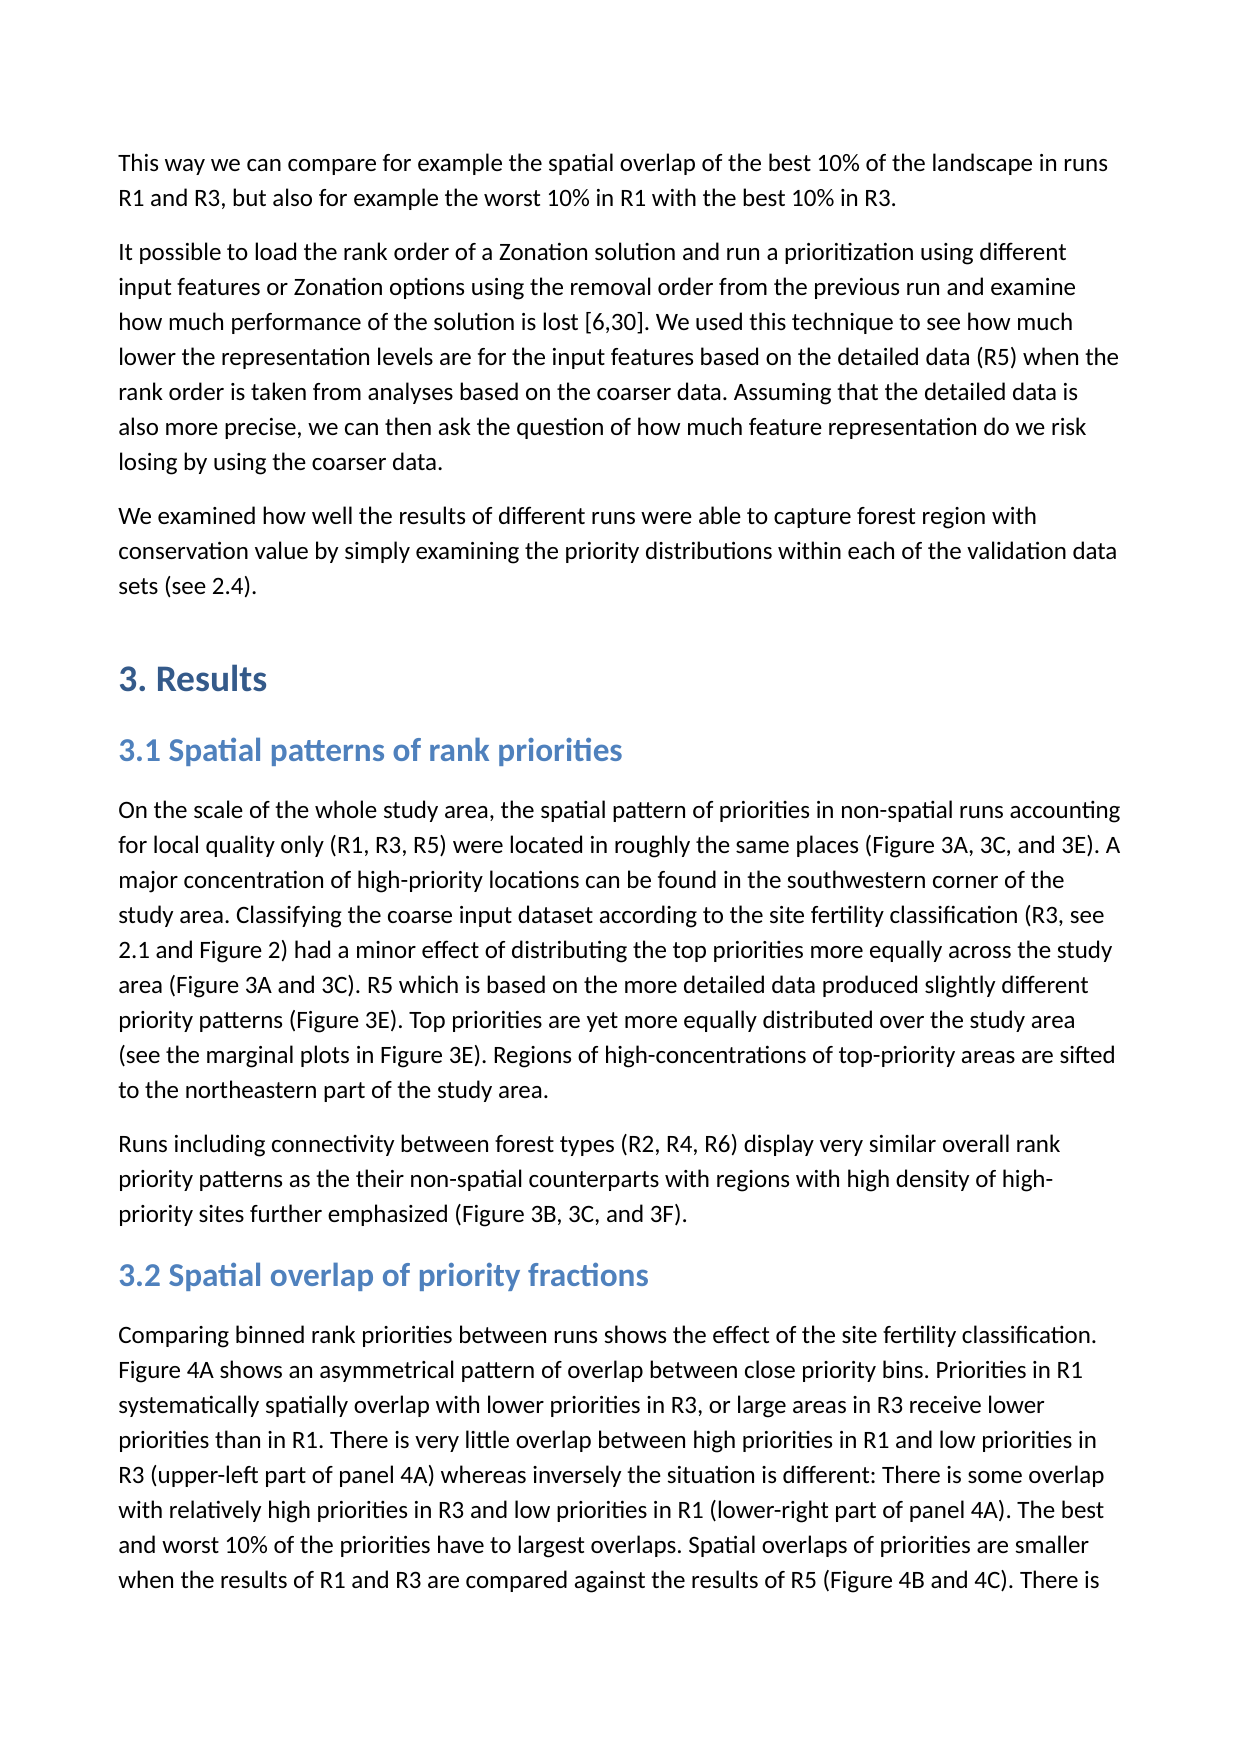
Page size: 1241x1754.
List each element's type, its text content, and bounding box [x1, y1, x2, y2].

subtitle 3. Results [118, 655, 1122, 701]
subtitle 3.2 Spatial overlap of priority fractions [118, 1254, 1122, 1294]
text On the scale of the whole study area, the spatial pattern of priorities in non-spatial runs accounting for local quality only (R1, R3, R5) were located in roughly the same places (Figure 3A, 3C, and 3E). A major concentration of high-priority locations can be found in the southwestern corner of the study area. Classifying the coarse input dataset according to the site fertility classification (R3, see 2.1 and Figure 2) had a minor effect of distributing the top priorities more equally across the study area (Figure 3A and 3C). R5 which is based on the more detailed data produced slightly different priority patterns (Figure 3E). Top priorities are yet more equally distributed over the study area (see the marginal plots in Figure 3E). Regions of high-concentrations of top-priority areas are sifted to the northeastern part of the study area. [118, 794, 1122, 1105]
subtitle 3.1 Spatial patterns of rank priorities [118, 729, 1122, 769]
text This way we can compare for example the spatial overlap of the best 10% of the landscape in runs R1 and R3, but also for example the worst 10% in R1 with the best 10% in R3. [118, 148, 1122, 213]
text Runs including connectivity between forest types (R2, R4, R6) display very similar overall rank priority patterns as the their non-spatial counterparts with regions with high density of high-priority sites further emphasized (Figure 3B, 3C, and 3F). [118, 1128, 1122, 1228]
text Comparing binned rank priorities between runs shows the effect of the site fertility classification. Figure 4A shows an asymmetrical pattern of overlap between close priority bins. Priorities in R1 systematically spatially overlap with lower priorities in R3, or large areas in R3 receive lower priorities than in R1. There is very little overlap between high priorities in R1 and low priorities in R3 (upper-left part of panel 4A) whereas inversely the situation is different: There is some overlap with relatively high priorities in R3 and low priorities in R1 (lower-right part of panel 4A). The best and worst 10% of the priorities have to largest overlaps. Spatial overlaps of priorities are smaller when the results of R1 and R3 are compared against the results of R5 (Figure 4B and 4C). There is [118, 1319, 1122, 1595]
text It possible to load the rank order of a Zonation solution and run a prioritization using different input features or Zonation options using the removal order from the previous run and examine how much performance of the solution is lost [6,30]. We used this technique to see how much lower the representation levels are for the input features based on the detailed data (R5) when the rank order is taken from analyses based on the coarser data. Assuming that the detailed data is also more precise, we can then ask the question of how much feature representation do we risk losing by using the coarser data. [118, 236, 1122, 477]
text We examined how well the results of different runs were able to capture forest region with conservation value by simply examining the priority distributions within each of the validation data sets (see 2.4). [118, 500, 1122, 601]
